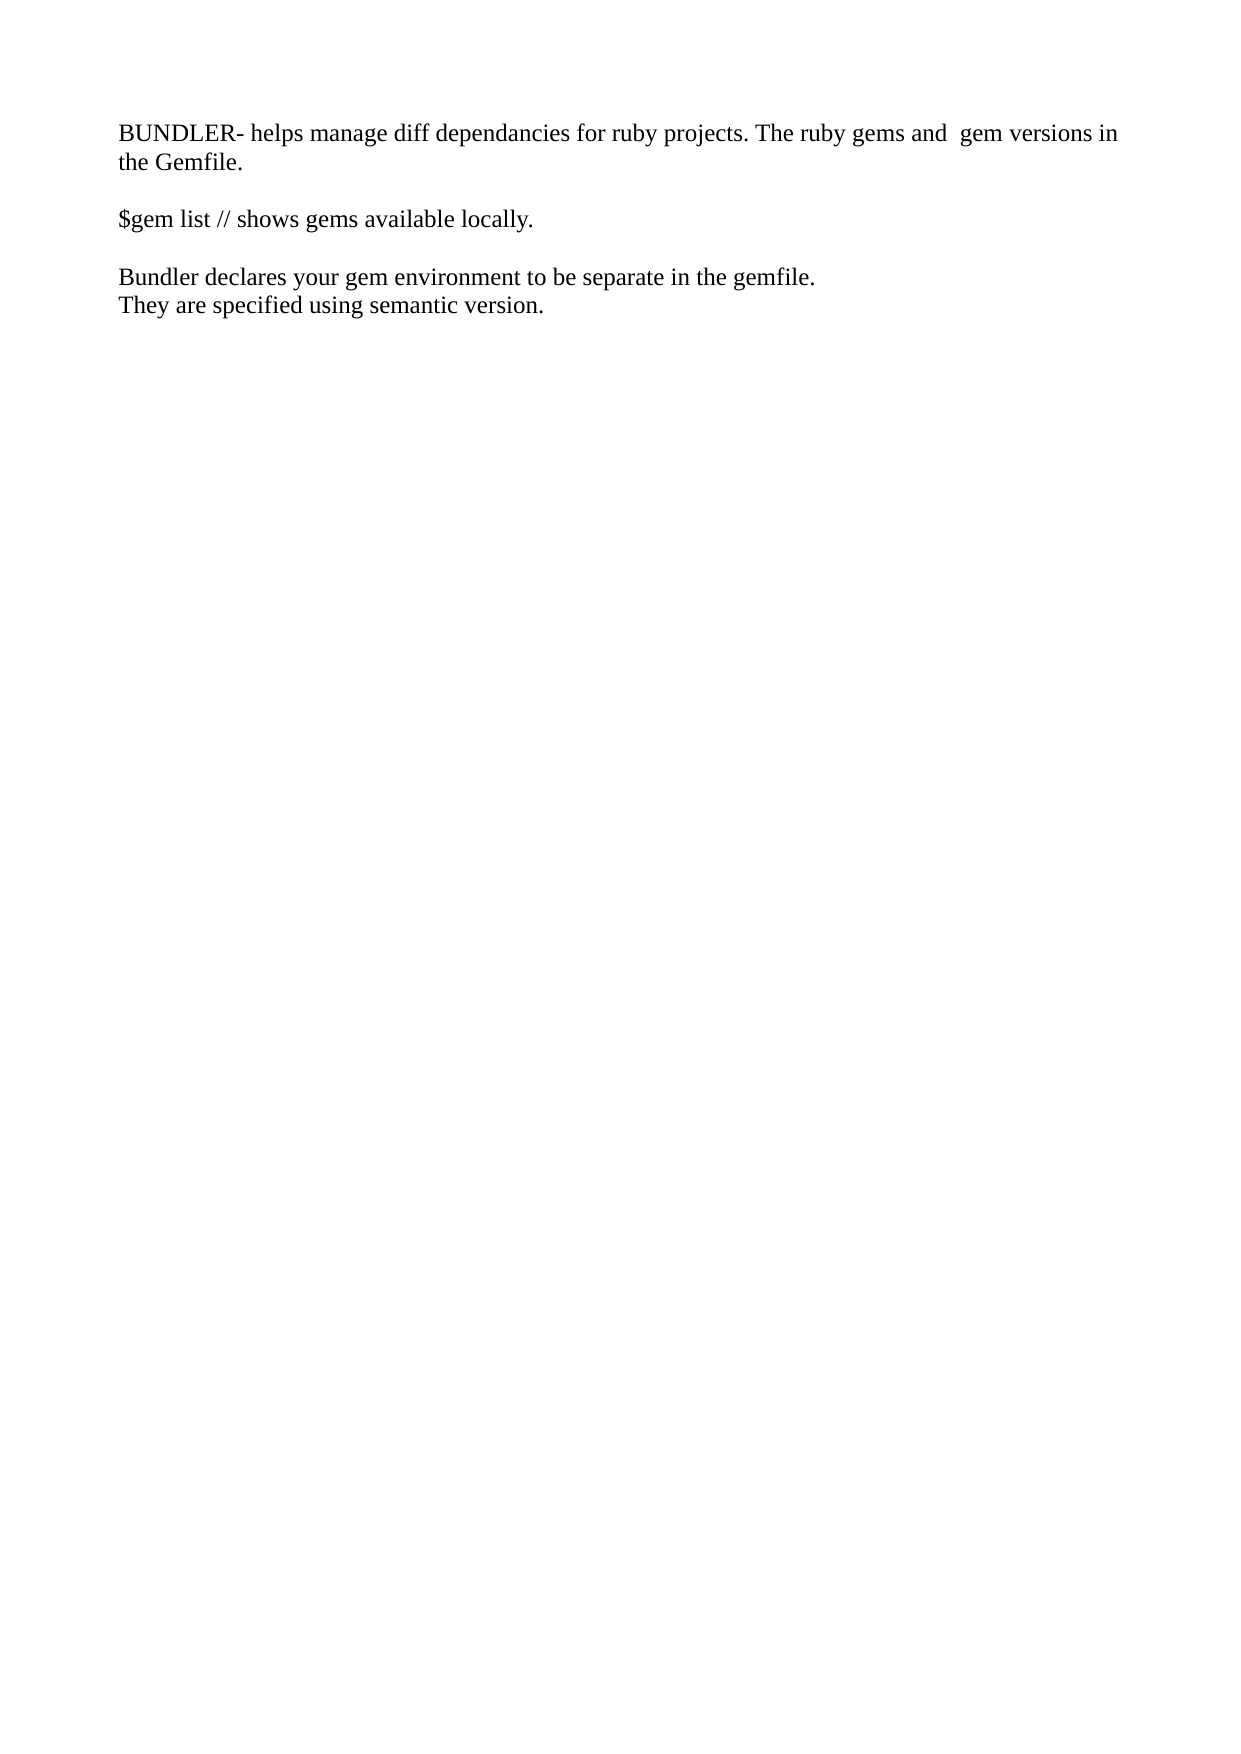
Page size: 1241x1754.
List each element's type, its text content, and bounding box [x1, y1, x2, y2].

text BUNDLER- helps manage diff dependancies for ruby projects. The ruby gems and gem versions in the Gemfile. [118, 118, 1122, 176]
text Bundler declares your gem environment to be separate in the gemfile. [118, 262, 1122, 291]
text $gem list // shows gems available locally. [118, 204, 1122, 233]
text They are specified using semantic version. [118, 291, 1122, 319]
